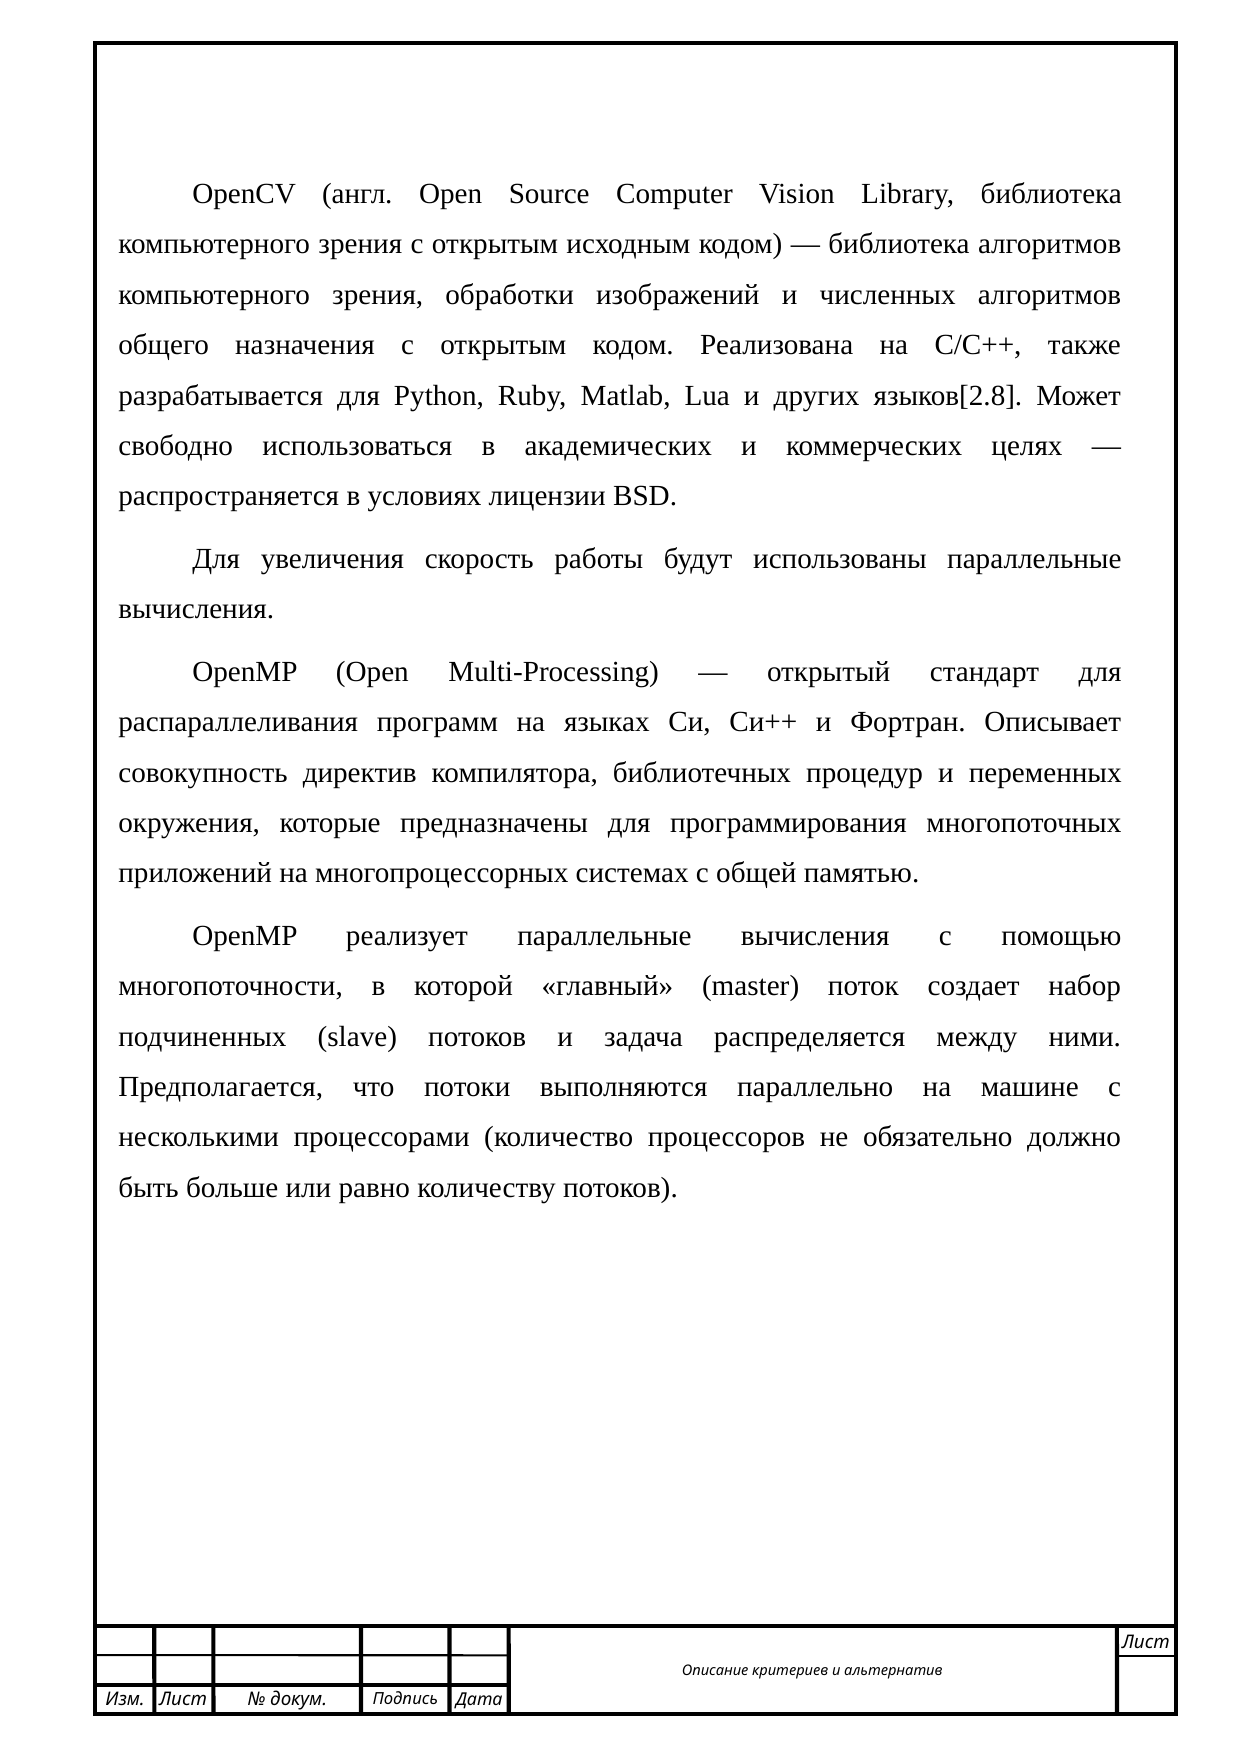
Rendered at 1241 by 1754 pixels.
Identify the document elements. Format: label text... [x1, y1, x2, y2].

text OpenMP реализует параллельные вычисления с помощью многопоточности, в которой «главный» (master) поток создает набор подчиненных (slave) потоков и задача распределяется между ними. Предполагается, что потоки выполняются параллельно на машине с несколькими процессорами (количество процессоров не обязательно должно быть больше или равно количеству потоков). [118, 918, 1122, 1203]
text OpenMP (Open Multi-Processing) — открытый стандарт для распараллеливания программ на языках Си, Си++ и Фортран. Описывает совокупность директив компилятора, библиотечных процедур и переменных окружения, которые предназначены для программирования многопоточных приложений на многопроцессорных системах с общей памятью. [118, 654, 1122, 889]
text OpenCV (англ. Open Source Computer Vision Library, библиотека компьютерного зрения с открытым исходным кодом) — библиотека алгоритмов компьютерного зрения, обработки изображений и численных алгоритмов общего назначения с открытым кодом. Реализована на C/C++, также разрабатывается для Python, Ruby, Matlab, Lua и других языков[2.8]. Может свободно использоваться в академических и коммерческих целях — распространяется в условиях лицензии BSD. [118, 176, 1122, 512]
text Для увеличения скорость работы будут использованы параллельные вычисления. [118, 541, 1122, 625]
